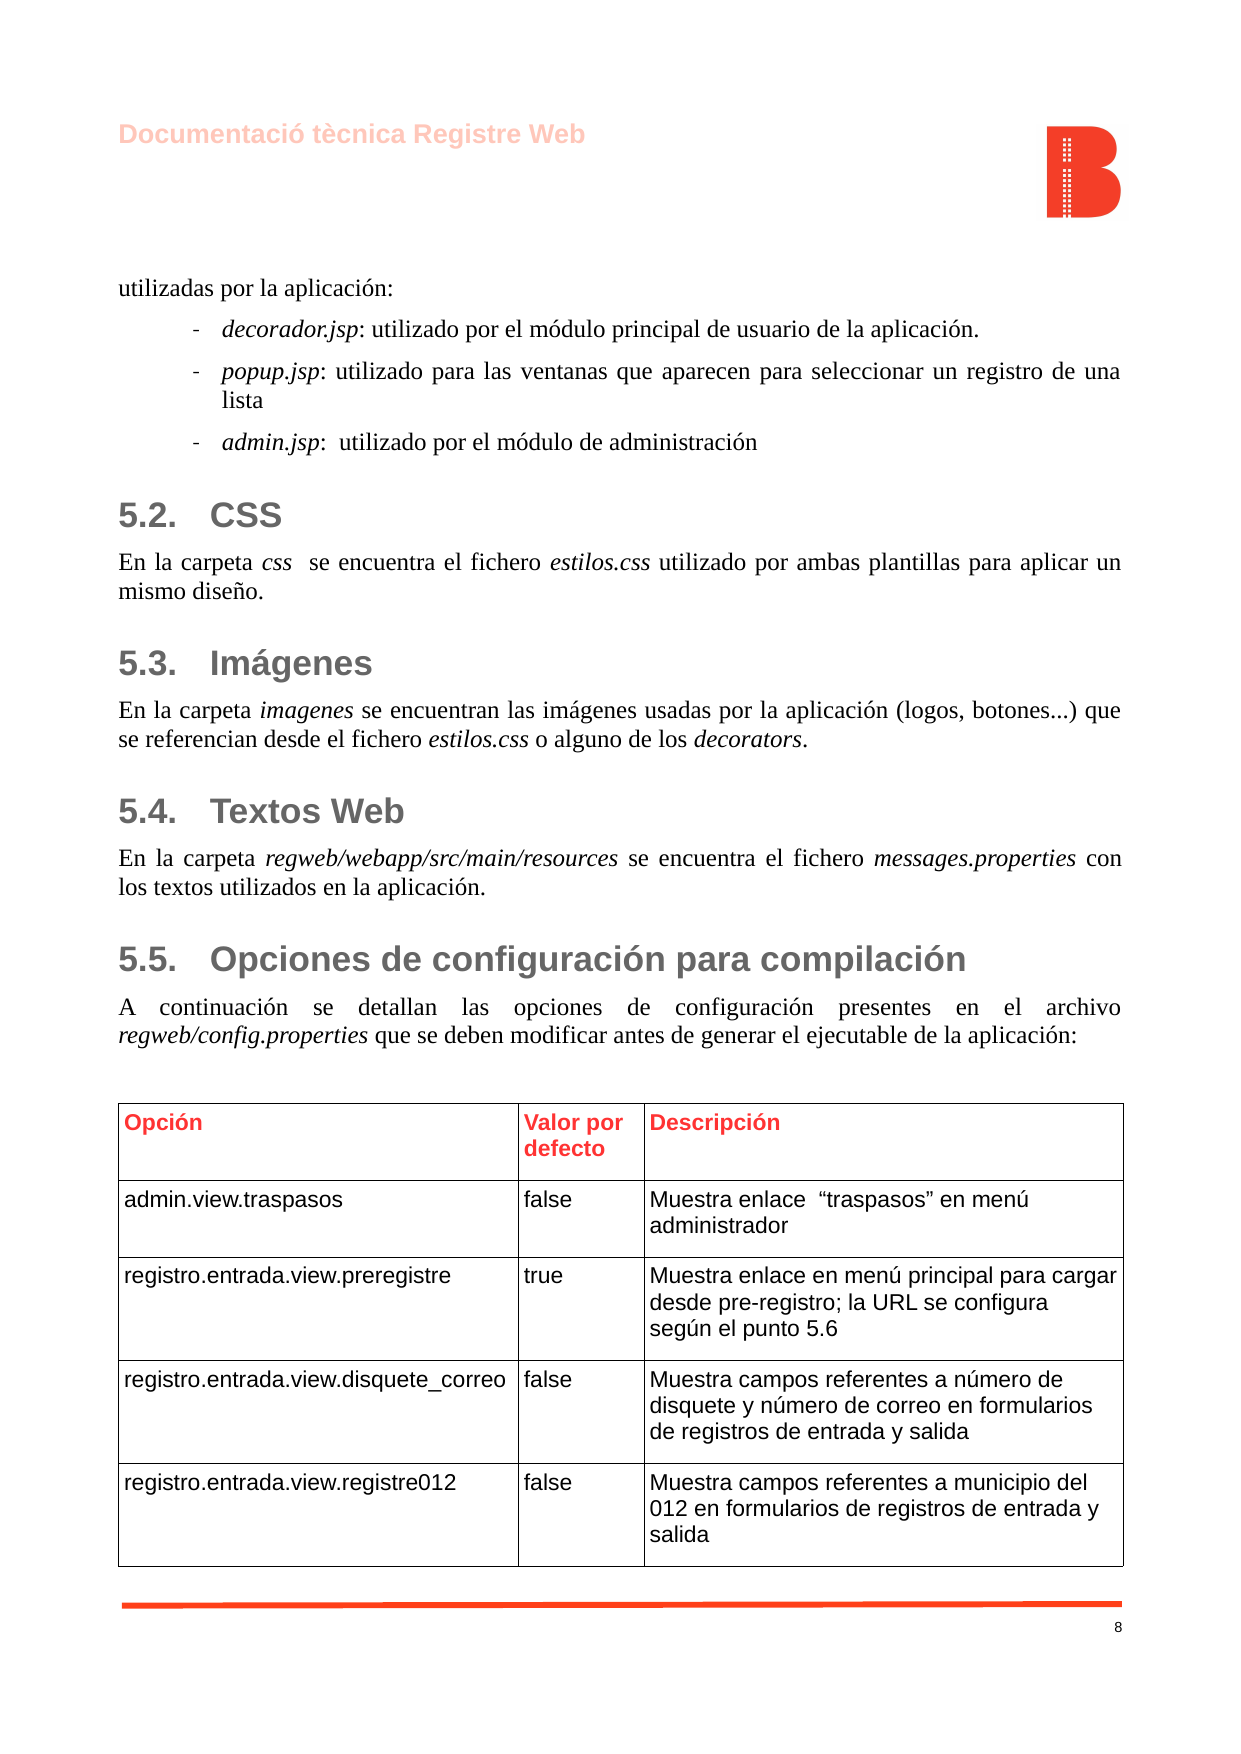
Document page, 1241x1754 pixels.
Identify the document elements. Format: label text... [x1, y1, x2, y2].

list admin.jsp: utilizado por el módulo de administración [192, 427, 1122, 456]
table_cell Muestra campos referentes a municipio del 012 en formularios de registros de entrada y salida [645, 1464, 1123, 1566]
subtitle Imágenes [118, 642, 1122, 683]
table_cell false [519, 1181, 644, 1257]
list popup.jsp: utilizado para las ventanas que aparecen para seleccionar un registro de una lista [192, 356, 1122, 414]
table_cell true [519, 1258, 644, 1360]
subtitle Textos Web [118, 790, 1122, 831]
picture [1036, 124, 1130, 221]
table_cell Muestra campos referentes a número de disquete y número de correo en formularios de registros de entrada y salida [645, 1361, 1123, 1463]
table_cell false [519, 1361, 644, 1463]
table_header Opción [119, 1104, 518, 1180]
text En la carpeta css se encuentra el fichero estilos.css utilizado por ambas plantillas para aplicar un mismo diseño. [118, 547, 1122, 604]
text En la carpeta regweb/webapp/src/main/resources se encuentra el fichero messages.properties con los textos utilizados en la aplicación. [118, 843, 1122, 901]
table_cell Muestra enlace “traspasos” en menú administrador [645, 1181, 1123, 1257]
table_cell registro.entrada.view.disquete_correo [119, 1361, 518, 1463]
text En la carpeta imagenes se encuentran las imágenes usadas por la aplicación (logos, botones...) que se referencian desde el fichero estilos.css o alguno de los decorators. [118, 695, 1122, 753]
table_cell false [519, 1464, 644, 1566]
table_header Descripción [645, 1104, 1123, 1180]
table_header Valor por defecto [519, 1104, 644, 1180]
table_cell Muestra enlace en menú principal para cargar desde pre-registro; la URL se configura según el punto 5.6 [645, 1258, 1123, 1360]
subtitle Opciones de configuración para compilación [118, 938, 1122, 979]
text A continuación se detallan las opciones de configuración presentes en el archivo regweb/config.properties que se deben modificar antes de generar el ejecutable de la aplicación: [118, 992, 1122, 1049]
list decorador.jsp: utilizado por el módulo principal de usuario de la aplicación. [192, 314, 1122, 343]
table_cell admin.view.traspasos [119, 1181, 518, 1257]
table_cell registro.entrada.view.preregistre [119, 1258, 518, 1360]
text utilizadas por la aplicación: [118, 273, 1122, 301]
table_cell registro.entrada.view.registre012 [119, 1464, 518, 1566]
subtitle CSS [118, 494, 1122, 534]
